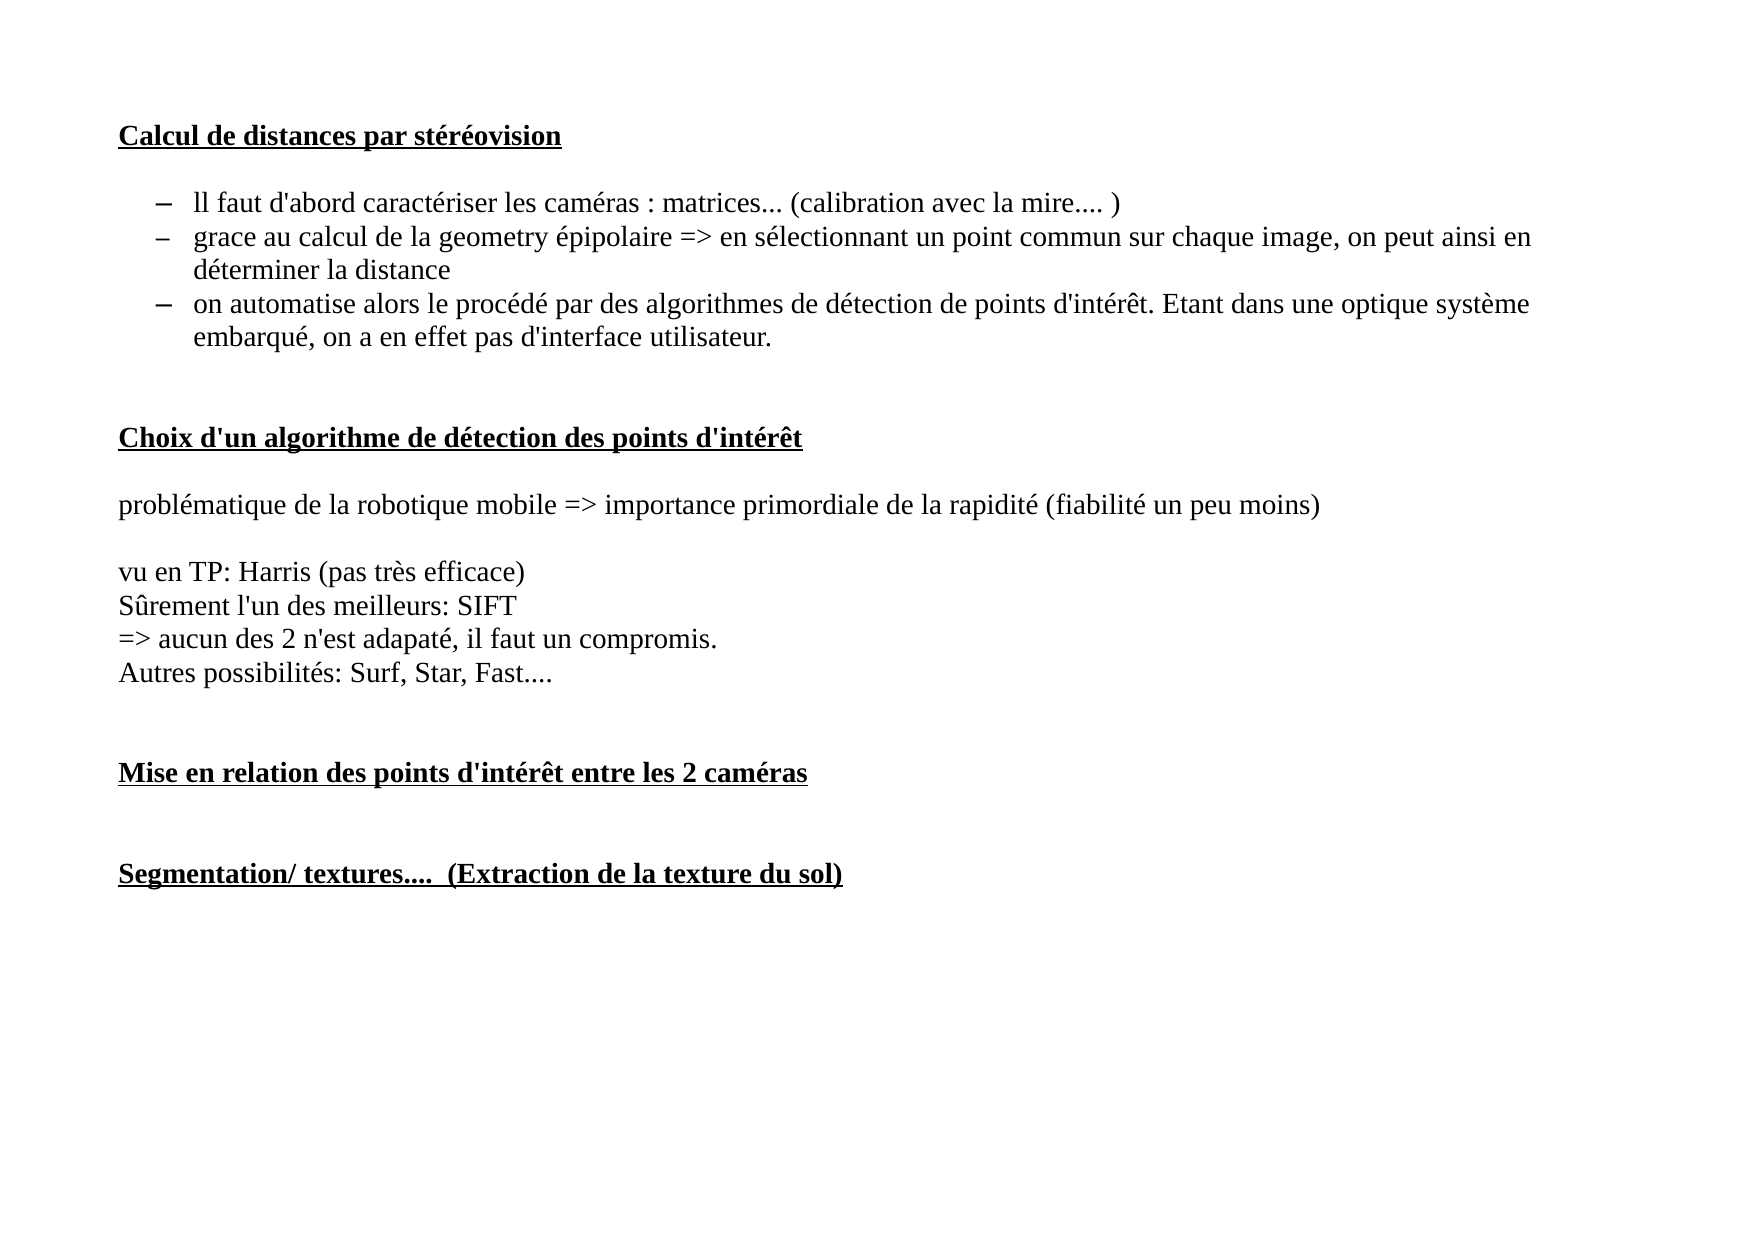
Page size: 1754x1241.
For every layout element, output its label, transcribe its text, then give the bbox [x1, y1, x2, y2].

text Segmentation/ textures.... (Extraction de la texture du sol) [118, 856, 1636, 890]
text problématique de la robotique mobile => importance primordiale de la rapidité (fiabilité un peu moins) [118, 487, 1636, 521]
text vu en TP: Harris (pas très efficace) [118, 554, 1636, 588]
list ll faut d'abord caractériser les caméras : matrices... (calibration avec la mire.... ) [156, 185, 1636, 219]
text Sûrement l'un des meilleurs: SIFT [118, 588, 1636, 621]
text Choix d'un algorithme de détection des points d'intérêt [118, 420, 1636, 454]
text Mise en relation des points d'intérêt entre les 2 caméras [118, 756, 1636, 789]
list grace au calcul de la geometry épipolaire => en sélectionnant un point commun sur chaque image, on peut ainsi en déterminer la distance [156, 219, 1636, 286]
list on automatise alors le procédé par des algorithmes de détection de points d'intérêt. Etant dans une optique système embarqué, on a en effet pas d'interface utilisateur. [156, 286, 1636, 353]
text Calcul de distances par stéréovision [118, 118, 1636, 152]
text => aucun des 2 n'est adapaté, il faut un compromis. [118, 621, 1636, 655]
text Autres possibilités: Surf, Star, Fast.... [118, 655, 1636, 688]
